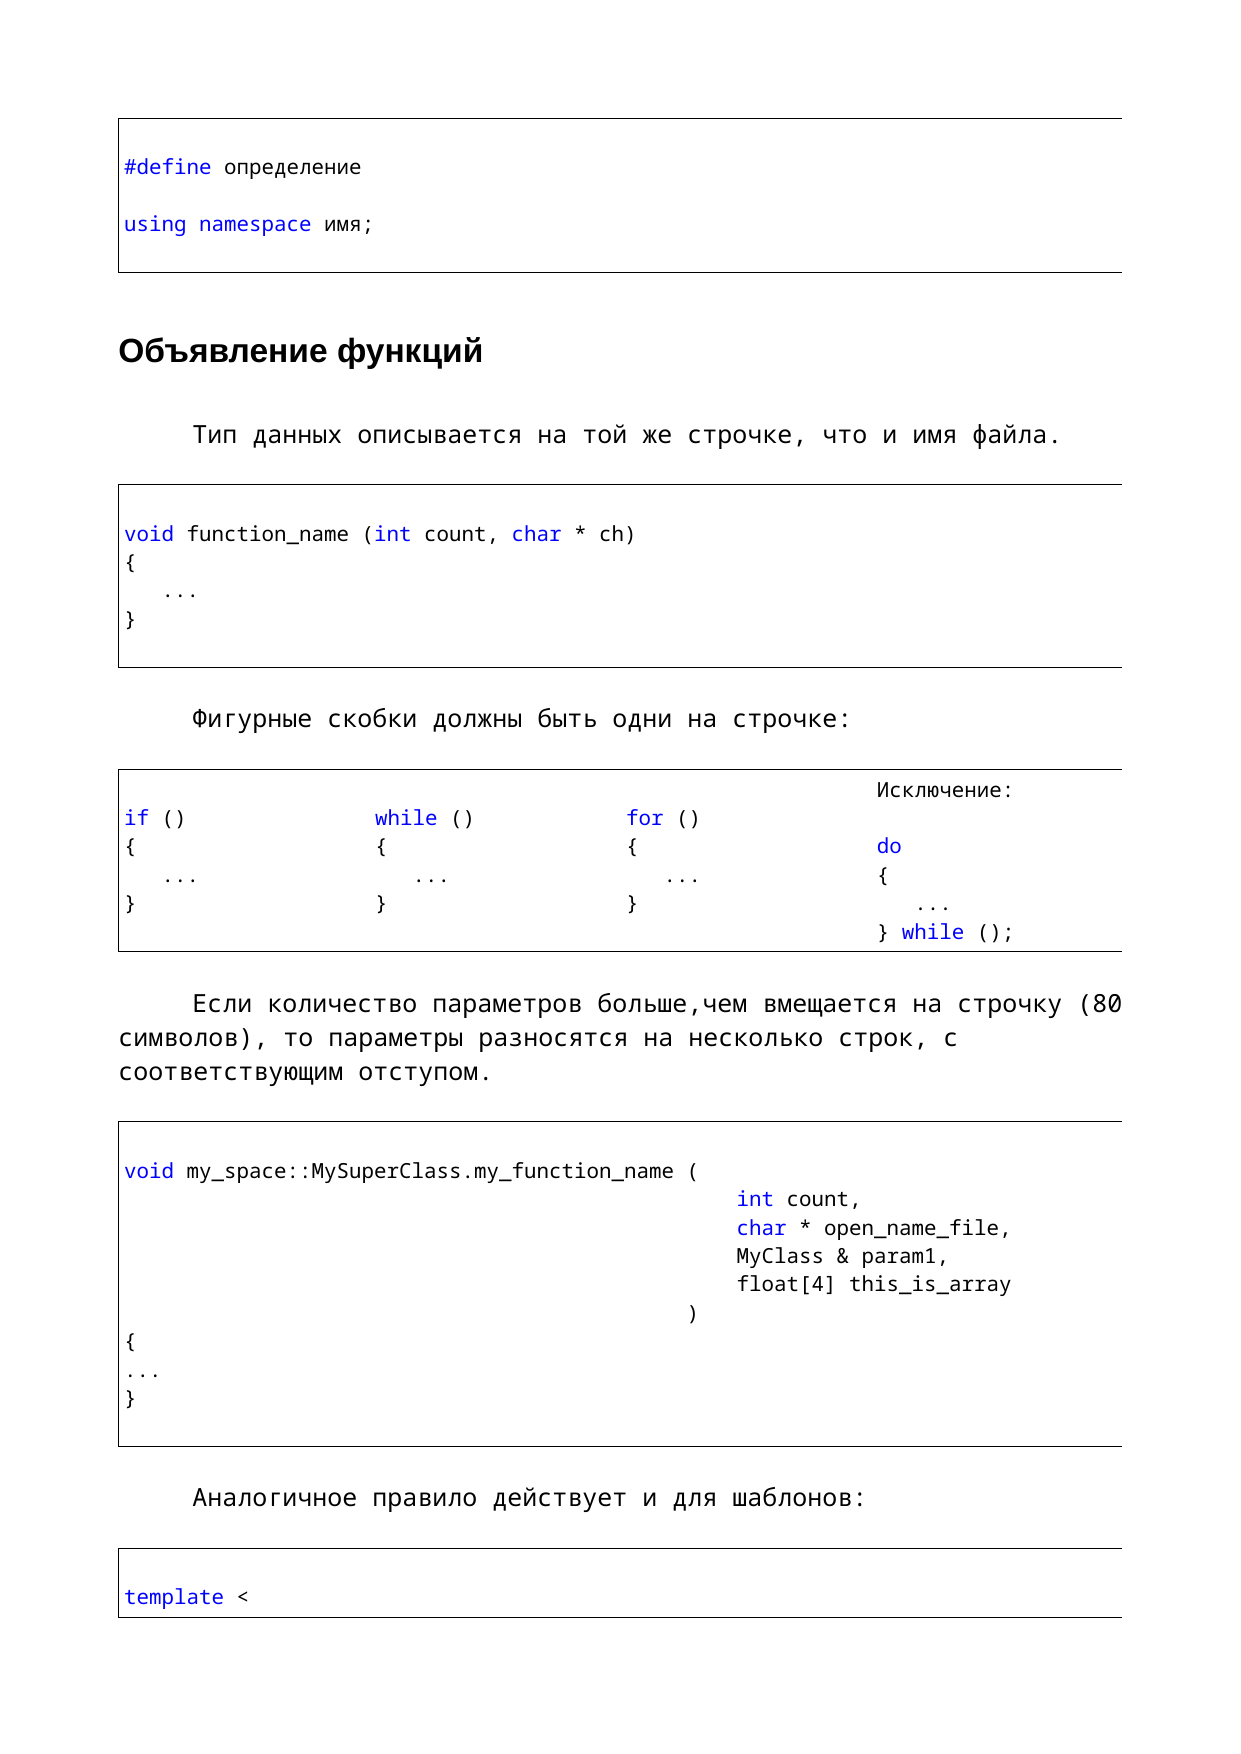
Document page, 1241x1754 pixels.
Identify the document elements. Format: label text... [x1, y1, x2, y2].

table_header void function_name (int count, char * ch) { ... } [119, 485, 1122, 667]
table_header for () { ... } [620, 770, 871, 951]
table_header Исключение: do { ... } while (); [871, 770, 1122, 951]
table_header if () { ... } [119, 770, 369, 951]
table_header #define определение using namespace имя; [119, 119, 1122, 272]
text Фигурные скобки должны быть одни на строчке: [118, 701, 1122, 735]
text Если количество параметров больше,чем вмещается на строчку (80 символов), то параметры разносятся на несколько строк, с соответствующим отступом. [118, 985, 1122, 1087]
table_header while () { ... } [369, 770, 620, 951]
table_header template < [119, 1549, 1122, 1617]
table_header void my_space::MySuperClass.my_function_name ( int count, char * open_name_file, MyClass & param1, float[4] this_is_array ) { ... } [119, 1122, 1122, 1446]
subtitle Объявление функций [118, 331, 1122, 370]
text Аналогичное правило действует и для шаблонов: [118, 1480, 1122, 1514]
text Тип данных описывается на той же строчке, что и имя файла. [118, 416, 1122, 450]
